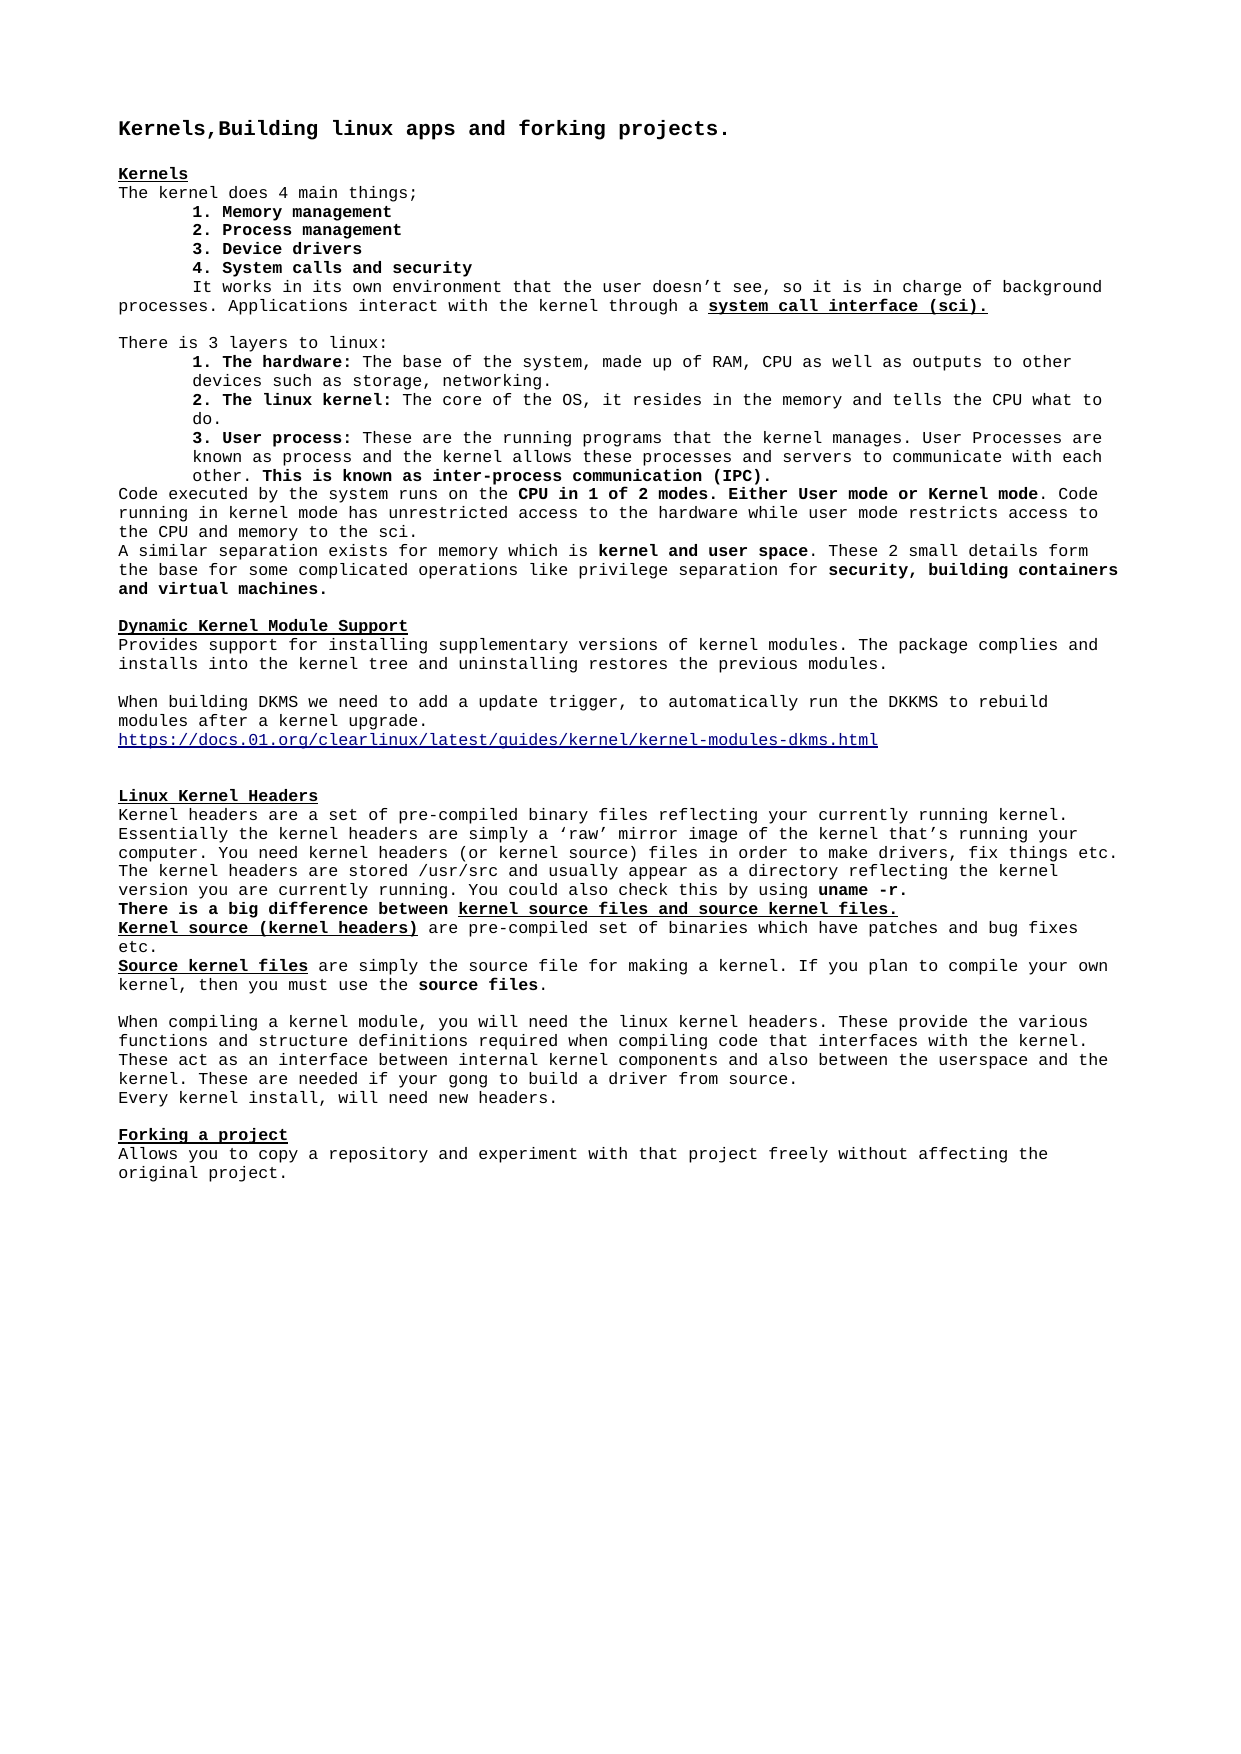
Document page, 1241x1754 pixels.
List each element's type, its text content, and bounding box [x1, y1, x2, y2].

text 2. The linux kernel: The core of the OS, it resides in the memory and tells the CPU what to do. [118, 392, 1122, 429]
text A similar separation exists for memory which is kernel and user space. These 2 small details form the base for some complicated operations like privilege separation for security, building containers and virtual machines. [118, 542, 1122, 599]
text There is a big difference between kernel source files and source kernel files. [118, 901, 1122, 919]
text There is 3 layers to linux: [118, 335, 1122, 354]
text Kernel headers are a set of pre-compiled binary files reflecting your currently running kernel. [118, 806, 1122, 825]
text 1. Memory management [118, 203, 1122, 222]
text Provides support for installing supplementary versions of kernel modules. The package complies and installs into the kernel tree and uninstalling restores the previous modules. [118, 637, 1122, 674]
text https://docs.01.org/clearlinux/latest/guides/kernel/kernel-modules-dkms.html [118, 731, 1122, 750]
text Source kernel files are simply the source file for making a kernel. If you plan to compile your own kernel, then you must use the source files. [118, 957, 1122, 995]
text Essentially the kernel headers are simply a ‘raw’ mirror image of the kernel that’s running your computer. You need kernel headers (or kernel source) files in order to make drivers, fix things etc. [118, 825, 1122, 863]
text Dynamic Kernel Module Support [118, 618, 1122, 637]
text 3. User process: These are the running programs that the kernel manages. User Processes are known as process and the kernel allows these processes and servers to communicate with each other. This is known as inter-process communication (IPC). [118, 429, 1122, 486]
text Linux Kernel Headers [118, 788, 1122, 806]
text It works in its own environment that the user doesn’t see, so it is in charge of background processes. Applications interact with the kernel through a system call interface (sci). [118, 278, 1122, 316]
text 2. Process management [118, 222, 1122, 241]
text These act as an interface between internal kernel components and also between the userspace and the kernel. These are needed if your gong to build a driver from source. [118, 1052, 1122, 1089]
text Code executed by the system runs on the CPU in 1 of 2 modes. Either User mode or Kernel mode. Code running in kernel mode has unrestricted access to the hardware while user mode restricts access to the CPU and memory to the sci. [118, 486, 1122, 542]
text 3. Device drivers [118, 241, 1122, 260]
text When compiling a kernel module, you will need the linux kernel headers. These provide the various functions and structure definitions required when compiling code that interfaces with the kernel. [118, 1014, 1122, 1052]
text 1. The hardware: The base of the system, made up of RAM, CPU as well as outputs to other devices such as storage, networking. [118, 354, 1122, 392]
text Kernel source (kernel headers) are pre-compiled set of binaries which have patches and bug fixes etc. [118, 919, 1122, 957]
text Forking a project [118, 1127, 1122, 1146]
text When building DKMS we need to add a update trigger, to automatically run the DKKMS to rebuild modules after a kernel upgrade. [118, 693, 1122, 731]
text Every kernel install, will need new headers. [118, 1089, 1122, 1108]
text 4. System calls and security [118, 260, 1122, 278]
text Kernels,Building linux apps and forking projects. [118, 118, 1122, 142]
text The kernel headers are stored /usr/src and usually appear as a directory reflecting the kernel version you are currently running. You could also check this by using uname -r. [118, 863, 1122, 901]
text The kernel does 4 main things; [118, 184, 1122, 203]
text Kernels [118, 165, 1122, 184]
text Allows you to copy a repository and experiment with that project freely without affecting the original project. [118, 1146, 1122, 1183]
